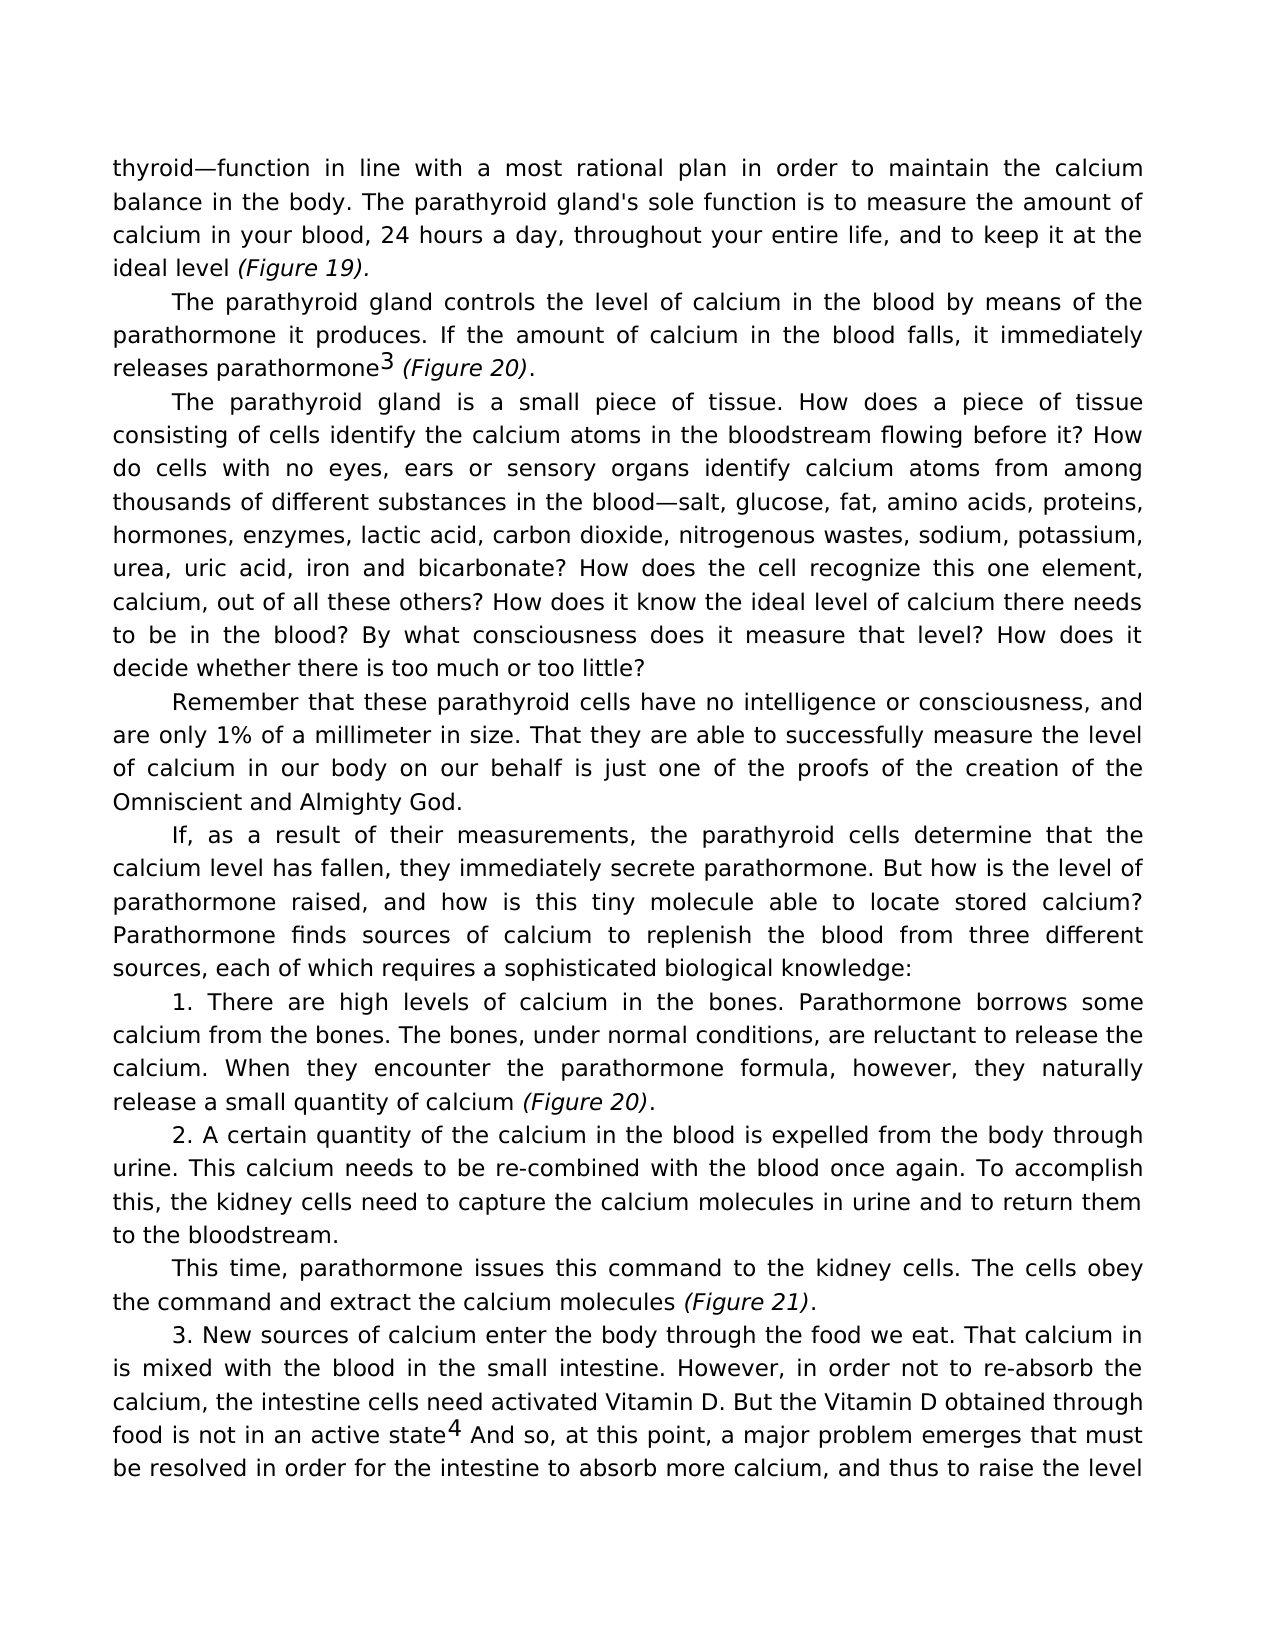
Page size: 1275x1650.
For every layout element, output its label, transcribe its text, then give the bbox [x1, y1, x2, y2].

text The parathyroid gland controls the level of calcium in the blood by means of the parathormone it produces. If the amount of calcium in the blood falls, it immediately releases parathormone3 (Figure 20). [112, 283, 1145, 383]
text Remember that these parathyroid cells have no intelligence or consciousness, and are only 1% of a millimeter in size. That they are able to successfully measure the level of calcium in our body on our behalf is just one of the proofs of the creation of the Omniscient and Almighty God. [112, 683, 1145, 817]
text 1. There are high levels of calcium in the bones. Parathormone borrows some calcium from the bones. The bones, under normal conditions, are reluctant to release the calcium. When they encounter the parathormone formula, however, they naturally release a small quantity of calcium (Figure 20). [112, 983, 1145, 1117]
text If, as a result of their measurements, the parathyroid cells determine that the calcium level has fallen, they immediately secrete parathormone. But how is the level of parathormone raised, and how is this tiny molecule able to locate stored calcium? Parathormone finds sources of calcium to replenish the blood from three different sources, each of which requires a sophisticated biological knowledge: [112, 817, 1145, 983]
text This time, parathormone issues this command to the kidney cells. The cells obey the command and extract the calcium molecules (Figure 21). [112, 1250, 1145, 1317]
text The parathyroid gland is a small piece of tissue. How does a piece of tissue consisting of cells identify the calcium atoms in the bloodstream flowing before it? How do cells with no eyes, ears or sensory organs identify calcium atoms from among thousands of different substances in the blood—salt, glucose, fat, amino acids, proteins, hormones, enzymes, lactic acid, carbon dioxide, nitrogenous wastes, sodium, potassium, urea, uric acid, iron and bicarbonate? How does the cell recognize this one element, calcium, out of all these others? How does it know the ideal level of calcium there needs to be in the blood? By what consciousness does it measure that level? How does it decide whether there is too much or too little? [112, 383, 1145, 683]
text 3. New sources of calcium enter the body through the food we eat. That calcium in is mixed with the blood in the small intestine. However, in order not to re-absorb the calcium, the intestine cells need activated Vitamin D. But the Vitamin D obtained through food is not in an active state4 And so, at this point, a major problem emerges that must be resolved in order for the intestine to absorb more calcium, and thus to raise the level [112, 1317, 1145, 1483]
text 2. A certain quantity of the calcium in the blood is expelled from the body through urine. This calcium needs to be re-combined with the blood once again. To accomplish this, the kidney cells need to capture the calcium molecules in urine and to return them to the bloodstream. [112, 1117, 1145, 1250]
text thyroid—function in line with a most rational plan in order to maintain the calcium balance in the body. The parathyroid gland's sole function is to measure the amount of calcium in your blood, 24 hours a day, throughout your entire life, and to keep it at the ideal level (Figure 19). [112, 150, 1145, 283]
